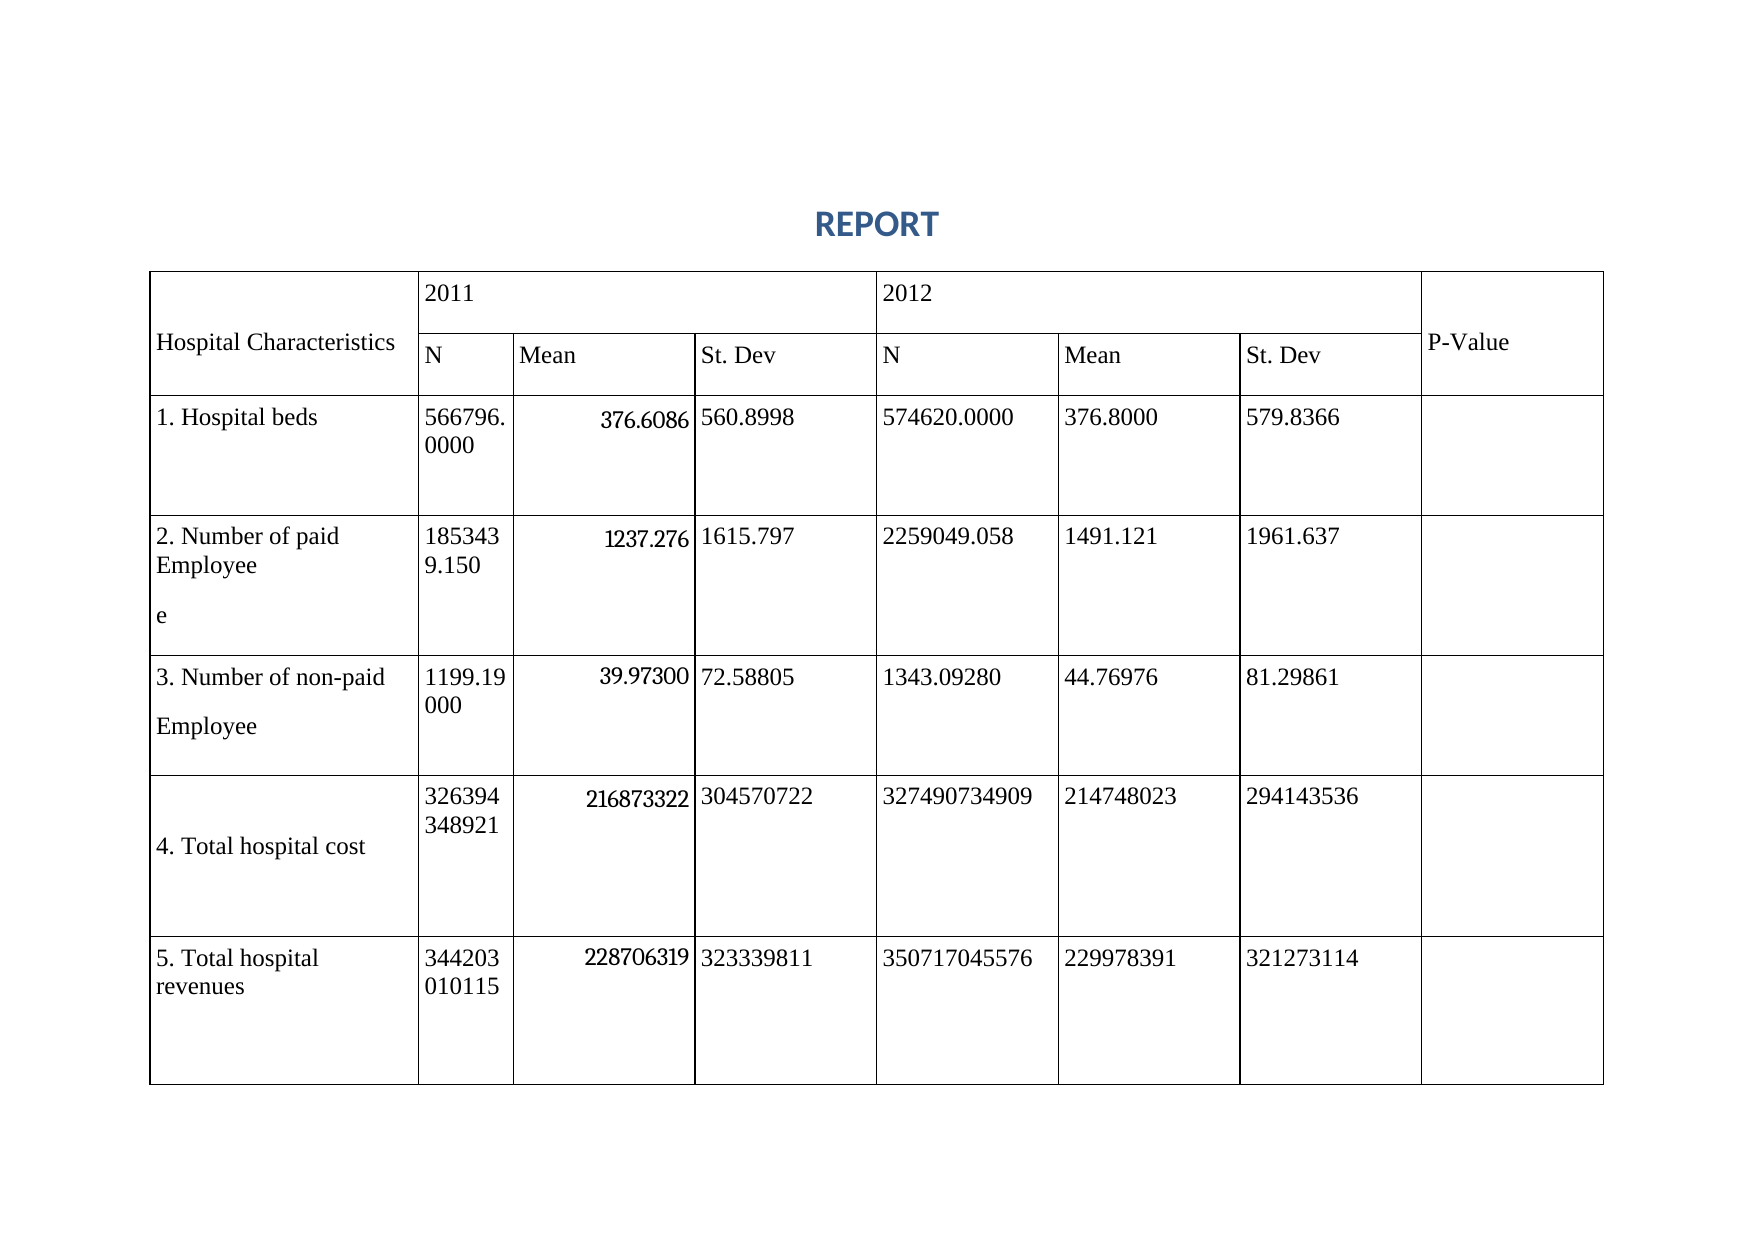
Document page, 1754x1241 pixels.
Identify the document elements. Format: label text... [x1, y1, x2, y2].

table_cell 229978391 [1059, 937, 1239, 1084]
table_cell 566796.0000 [419, 396, 513, 514]
table_cell 2. Number of paid Employee e [151, 516, 418, 655]
table_cell 1237.276 [514, 516, 694, 655]
table_cell 216873322 [514, 776, 694, 936]
table_cell 4. Total hospital cost [151, 776, 418, 936]
table_cell 304570722 [696, 776, 876, 936]
table_cell 327490734909 [877, 776, 1058, 936]
table_cell 1853439.150 [419, 516, 513, 655]
table_cell 574620.0000 [877, 396, 1058, 514]
table_cell Mean [514, 334, 694, 395]
table_cell 1343.09280 [877, 656, 1058, 774]
table_cell 214748023 [1059, 776, 1239, 936]
table_cell 321273114 [1241, 937, 1421, 1084]
table_cell [1422, 396, 1603, 514]
table_cell 5. Total hospital revenues [151, 937, 418, 1084]
table_header 2011 [419, 272, 876, 333]
table_cell Mean [1059, 334, 1239, 395]
table_header P-Value [1422, 272, 1603, 395]
table_cell 376.8000 [1059, 396, 1239, 514]
table_cell 376.6086 [514, 396, 694, 514]
table_cell 344203010115 [419, 937, 513, 1084]
table_cell 81.29861 [1241, 656, 1421, 774]
table_cell 1491.121 [1059, 516, 1239, 655]
table_cell 44.76976 [1059, 656, 1239, 774]
table_cell 294143536 [1241, 776, 1421, 936]
table_cell 2259049.058 [877, 516, 1058, 655]
table_cell 1961.637 [1241, 516, 1421, 655]
table_cell [1422, 656, 1603, 774]
table_cell [1422, 776, 1603, 936]
table_cell 3. Number of non-paid Employee [151, 656, 418, 774]
table_cell 326394348921 [419, 776, 513, 936]
table_header 2012 [877, 272, 1421, 333]
table_cell 39.97300 [514, 656, 694, 774]
title REPORT [150, 200, 1603, 246]
table_header Hospital Characteristics [151, 272, 418, 395]
table_cell [1422, 937, 1603, 1084]
table_cell [1422, 516, 1603, 655]
table_cell 560.8998 [696, 396, 876, 514]
table_cell 72.58805 [696, 656, 876, 774]
table_cell N [419, 334, 513, 395]
table_cell St. Dev [1241, 334, 1421, 395]
table_cell 350717045576 [877, 937, 1058, 1084]
table_cell 323339811 [696, 937, 876, 1084]
table_cell 579.8366 [1241, 396, 1421, 514]
table_cell 1615.797 [696, 516, 876, 655]
table_cell 1. Hospital beds [151, 396, 418, 514]
table_cell N [877, 334, 1058, 395]
table_cell 228706319 [514, 937, 694, 1084]
table_cell St. Dev [696, 334, 876, 395]
table_cell 1199.19000 [419, 656, 513, 774]
